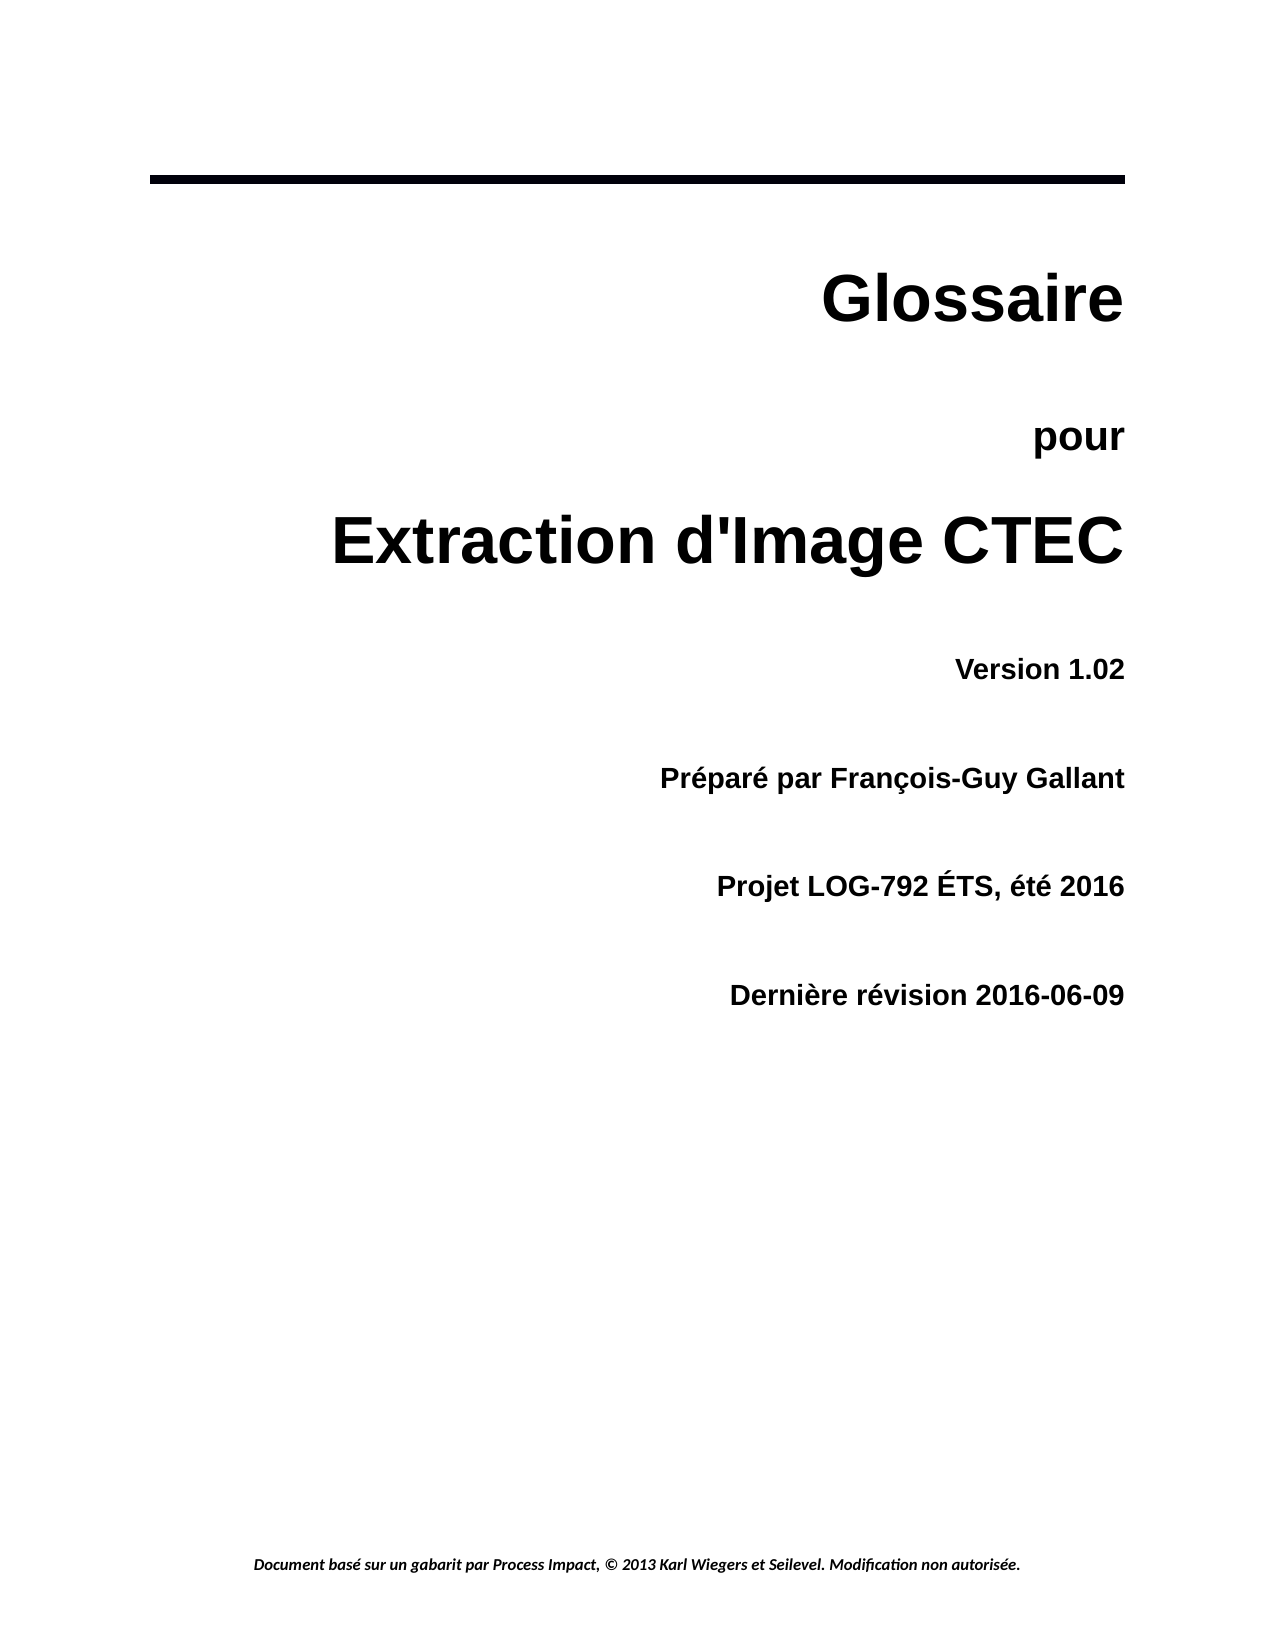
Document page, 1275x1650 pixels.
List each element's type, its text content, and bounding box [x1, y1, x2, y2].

title Extraction d'Image CTEC [150, 501, 1125, 577]
title pour [150, 411, 1125, 459]
text Projet LOG-792 ÉTS, été 2016 [150, 869, 1125, 903]
title Glossaire [150, 259, 1125, 336]
text Dernière révision 2016-06-09 [150, 978, 1125, 1011]
text Version 1.02 [150, 652, 1125, 686]
text Préparé par François-Guy Gallant [150, 761, 1125, 794]
